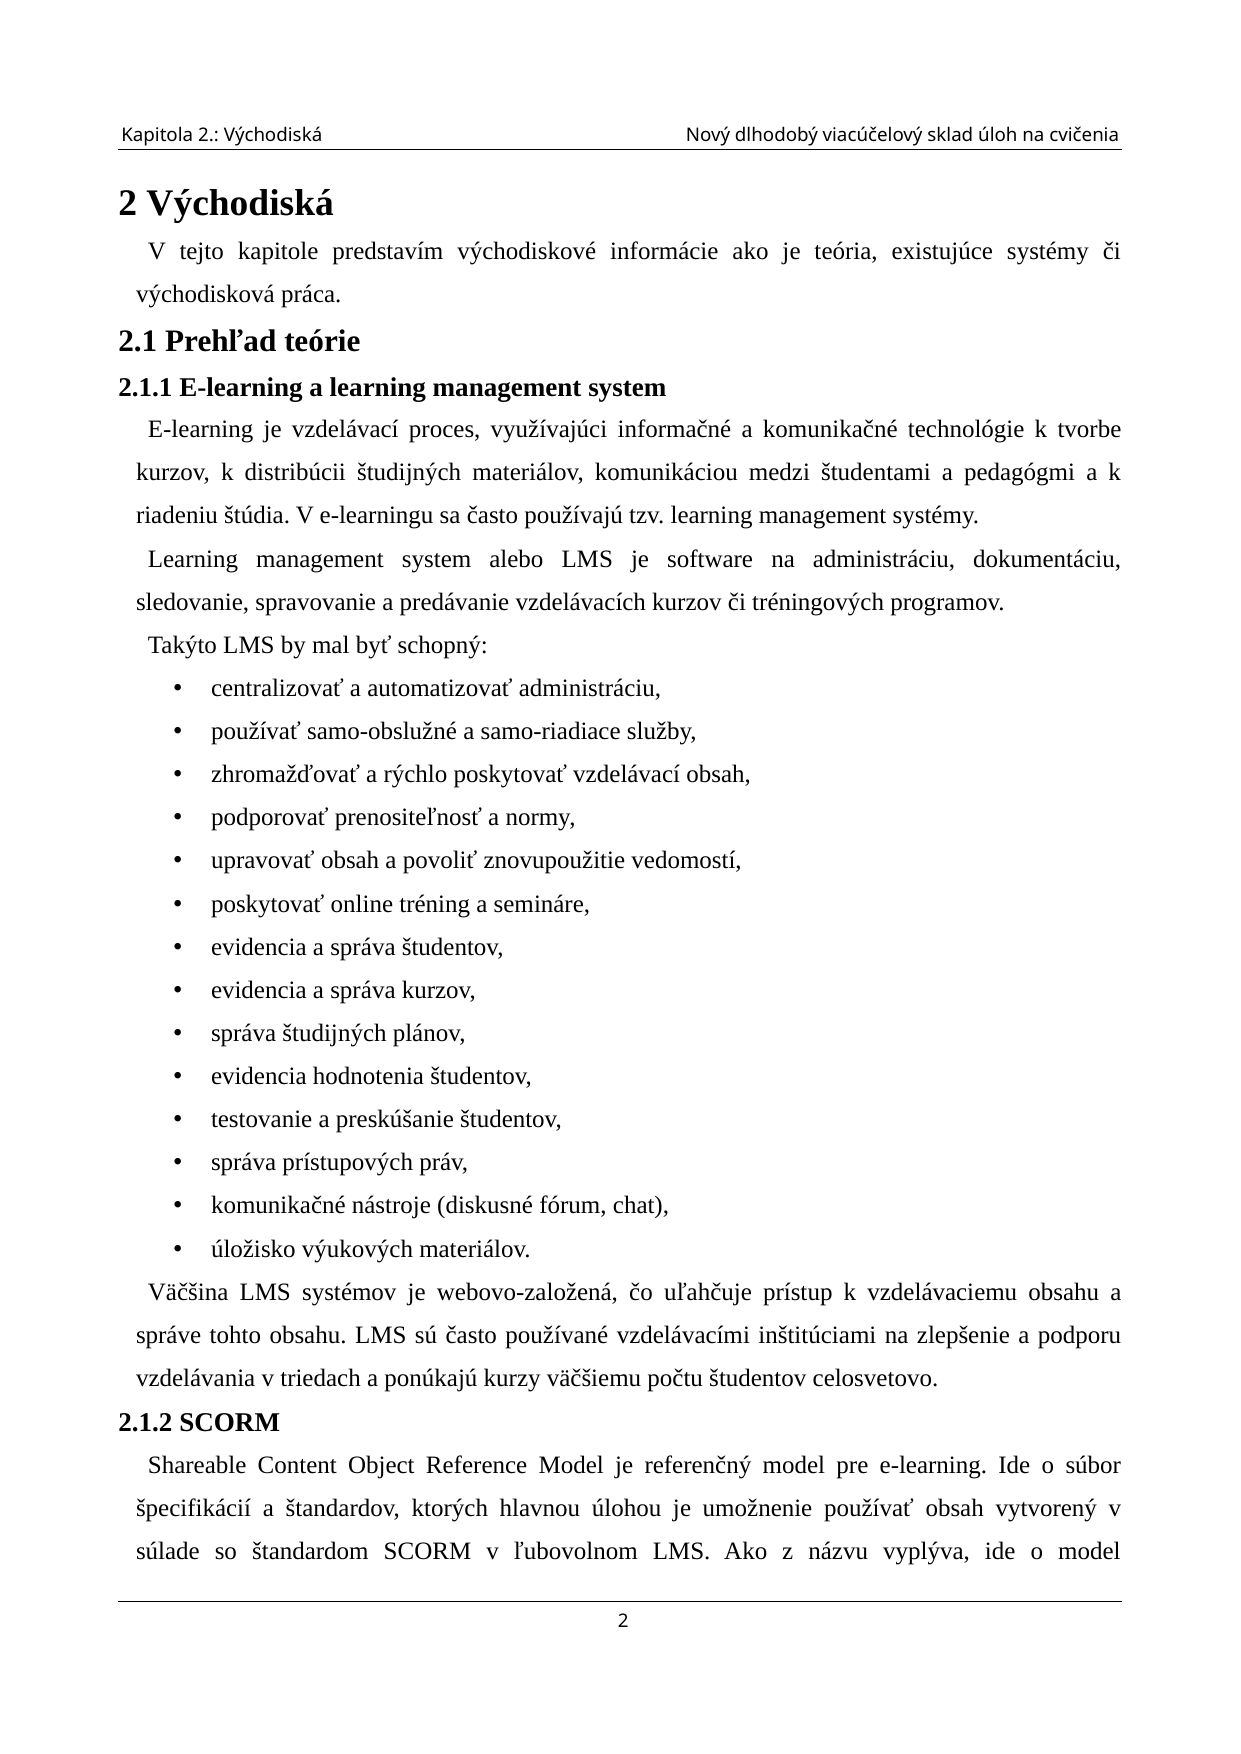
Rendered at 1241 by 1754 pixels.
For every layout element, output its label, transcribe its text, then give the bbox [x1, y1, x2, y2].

subtitle E-learning a learning management system [118, 371, 1122, 402]
subtitle SCORM [118, 1406, 1122, 1437]
list testovanie a preskúšanie študentov, [173, 1104, 1122, 1133]
text Learning management system alebo LMS je software na administráciu, dokumentáciu, sledovanie, spravovanie a predávanie vzdelávacích kurzov či tréningových programov. [136, 544, 1122, 616]
list evidencia hodnotenia študentov, [173, 1061, 1122, 1090]
list poskytovať online tréning a semináre, [173, 889, 1122, 917]
list úložisko výukových materiálov. [173, 1234, 1122, 1262]
subtitle Východiská [118, 181, 1122, 224]
list zhromažďovať a rýchlo poskytovať vzdelávací obsah, [173, 759, 1122, 788]
list upravovať obsah a povoliť znovupoužitie vedomostí, [173, 846, 1122, 874]
text V tejto kapitole predstavím východiskové informácie ako je teória, existujúce systémy či východisková práca. [136, 236, 1122, 308]
list podporovať prenositeľnosť a normy, [173, 802, 1122, 831]
list používať samo-obslužné a samo-riadiace služby, [173, 716, 1122, 745]
text Takýto LMS by mal byť schopný: [136, 630, 1122, 659]
text E-learning je vzdelávací proces, využívajúci informačné a komunikačné technológie k tvorbe kurzov, k distribúcii študijných materiálov, komunikáciou medzi študentami a pedagógmi a k riadeniu štúdia. V e-learningu sa často používajú tzv. learning management systémy. [136, 414, 1122, 529]
text Shareable Content Object Reference Model je referenčný model pre e-learning. Ide o súbor špecifikácií a štandardov, ktorých hlavnou úlohou je umožnenie používať obsah vytvorený v súlade so štandardom SCORM v ľubovolnom LMS. Ako z názvu vyplýva, ide o model [136, 1450, 1122, 1565]
list správa prístupových práv, [173, 1147, 1122, 1176]
list centralizovať a automatizovať administráciu, [173, 673, 1122, 702]
text Väčšina LMS systémov je webovo-založená, čo uľahčuje prístup k vzdelávaciemu obsahu a správe tohto obsahu. LMS sú často používané vzdelávacími inštitúciami na zlepšenie a podporu vzdelávania v triedach a ponúkajú kurzy väčšiemu počtu študentov celosvetovo. [136, 1277, 1122, 1392]
subtitle Prehľad teórie [118, 322, 1122, 358]
list správa študijných plánov, [173, 1018, 1122, 1047]
list komunikačné nástroje (diskusné fórum, chat), [173, 1191, 1122, 1219]
list evidencia a správa kurzov, [173, 975, 1122, 1004]
list evidencia a správa študentov, [173, 932, 1122, 961]
